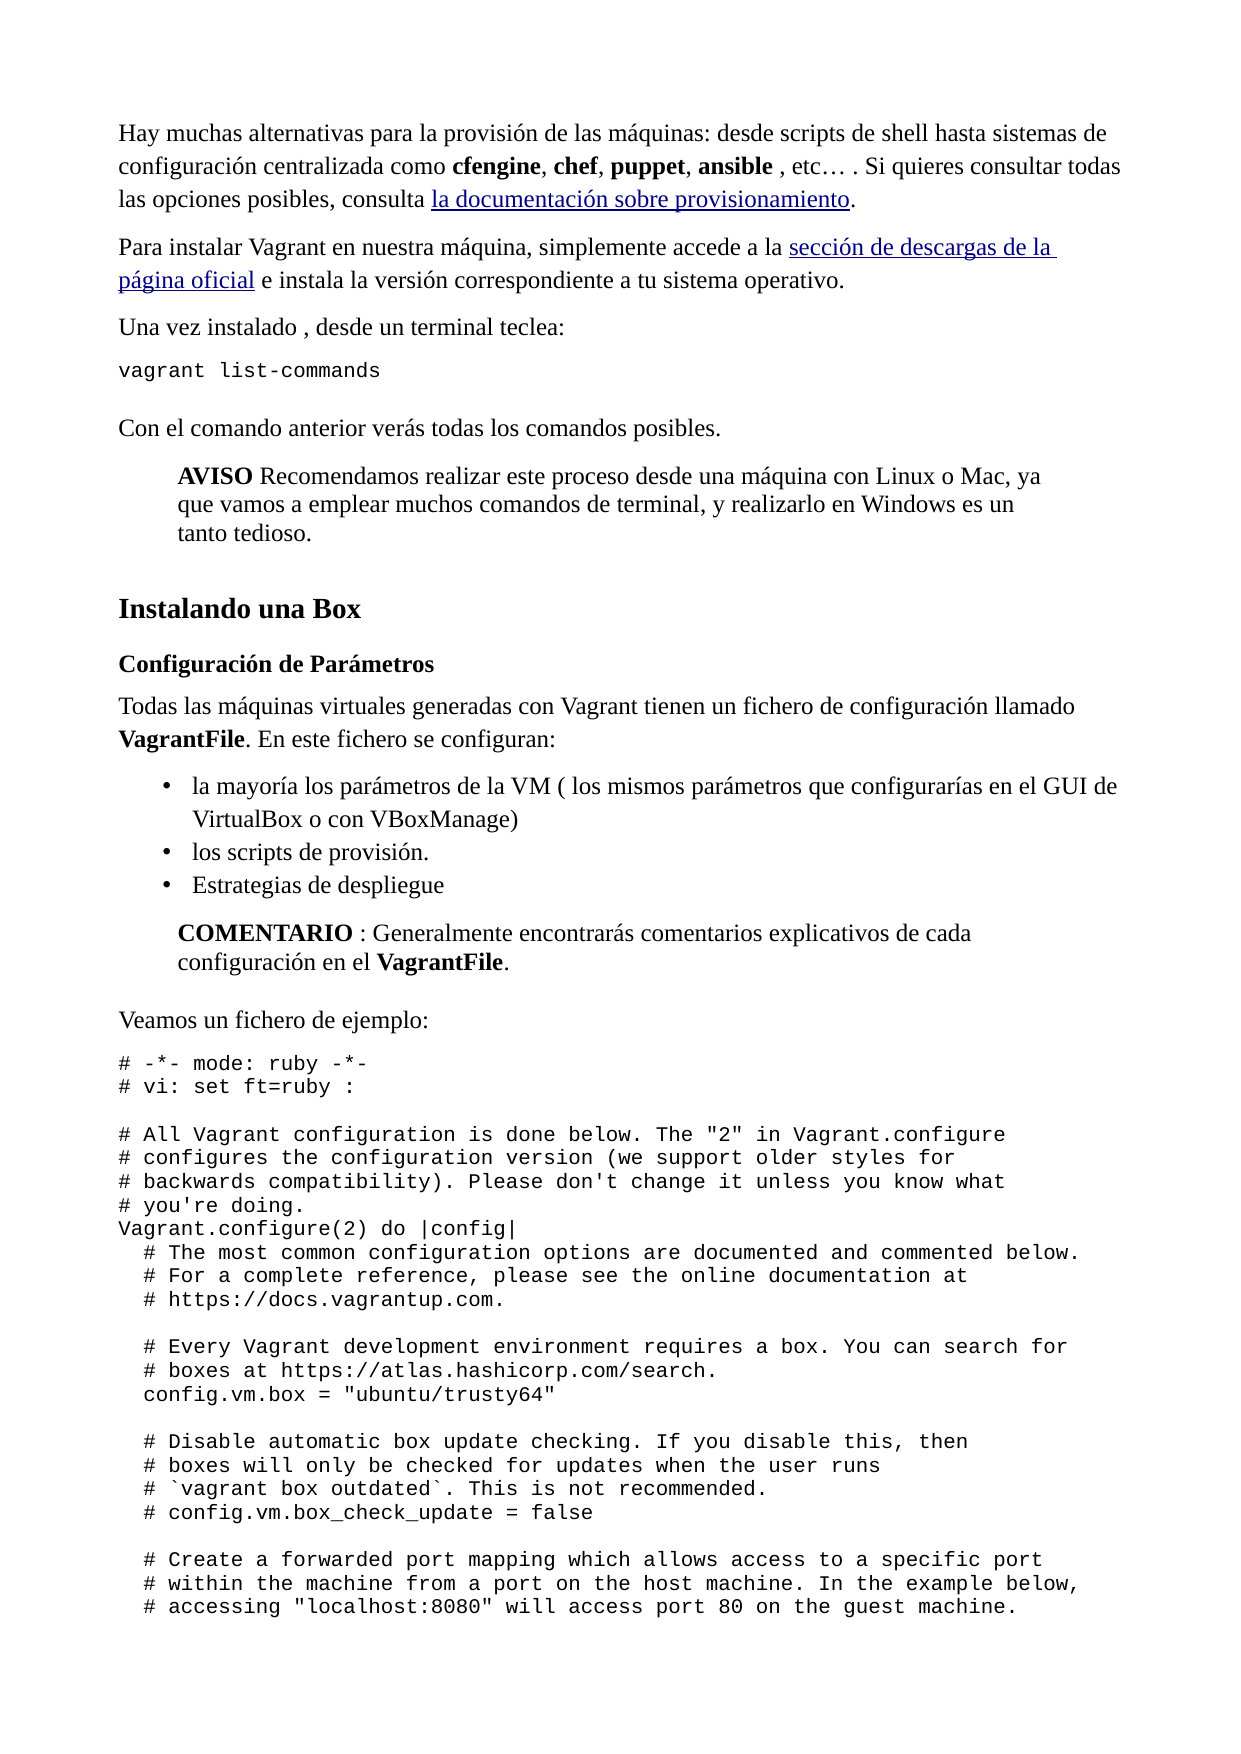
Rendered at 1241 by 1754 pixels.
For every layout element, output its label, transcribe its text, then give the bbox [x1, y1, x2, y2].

text Veamos un fichero de ejemplo: [118, 1005, 1122, 1034]
text # configures the configuration version (we support older styles for [118, 1147, 1122, 1171]
text # config.vm.box_check_update = false [118, 1502, 1122, 1526]
text # you're doing. [118, 1194, 1122, 1218]
text # boxes at https://atlas.hashicorp.com/search. [118, 1360, 1122, 1384]
text Hay muchas alternativas para la provisión de las máquinas: desde scripts de shell hasta sistemas de configuración centralizada como cfengine, chef, puppet, ansible , etc… . Si quieres consultar todas las opciones posibles, consulta la documentación sobre provisionamiento. [118, 118, 1122, 213]
text # The most common configuration options are documented and commented below. [118, 1242, 1122, 1266]
text # Every Vagrant development environment requires a box. You can search for [118, 1336, 1122, 1360]
text config.vm.box = "ubuntu/trusty64" [118, 1384, 1122, 1407]
text Todas las máquinas virtuales generadas con Vagrant tienen un fichero de configuración llamado VagrantFile. En este fichero se configuran: [118, 691, 1122, 753]
text Para instalar Vagrant en nuestra máquina, simplemente accede a la sección de descargas de la página oficial e instala la versión correspondiente a tu sistema operativo. [118, 232, 1122, 293]
text Con el comando anterior verás todas los comandos posibles. [118, 413, 1122, 442]
text # Disable automatic box update checking. If you disable this, then [118, 1431, 1122, 1455]
subtitle Configuración de Parámetros [118, 649, 1122, 678]
text AVISO Recomendamos realizar este proceso desde una máquina con Linux o Mac, ya que vamos a emplear muchos comandos de terminal, y realizarlo en Windows es un tanto tedioso. [177, 461, 1063, 547]
text vagrant list-commands [118, 360, 1122, 384]
text # All Vagrant configuration is done below. The "2" in Vagrant.configure [118, 1124, 1122, 1147]
text # accessing "localhost:8080" will access port 80 on the guest machine. [118, 1597, 1122, 1620]
text # `vagrant box outdated`. This is not recommended. [118, 1478, 1122, 1502]
text # For a complete reference, please see the online documentation at [118, 1266, 1122, 1289]
list Estrategias de despliegue [162, 871, 1122, 899]
text # Create a forwarded port mapping which allows access to a specific port [118, 1549, 1122, 1573]
list los scripts de provisión. [162, 837, 1122, 866]
text COMENTARIO : Generalmente encontrarás comentarios explicativos de cada configuración en el VagrantFile. [177, 918, 1063, 976]
list la mayoría los parámetros de la VM ( los mismos parámetros que configurarías en el GUI de VirtualBox o con VBoxManage) [162, 771, 1122, 833]
text # -*- mode: ruby -*- [118, 1053, 1122, 1076]
text # boxes will only be checked for updates when the user runs [118, 1455, 1122, 1478]
text Vagrant.configure(2) do |config| [118, 1218, 1122, 1242]
text # https://docs.vagrantup.com. [118, 1289, 1122, 1313]
text Una vez instalado , desde un terminal teclea: [118, 312, 1122, 341]
text # backwards compatibility). Please don't change it unless you know what [118, 1171, 1122, 1194]
text # within the machine from a port on the host machine. In the example below, [118, 1573, 1122, 1597]
subtitle Instalando una Box [118, 591, 1122, 624]
text # vi: set ft=ruby : [118, 1076, 1122, 1100]
